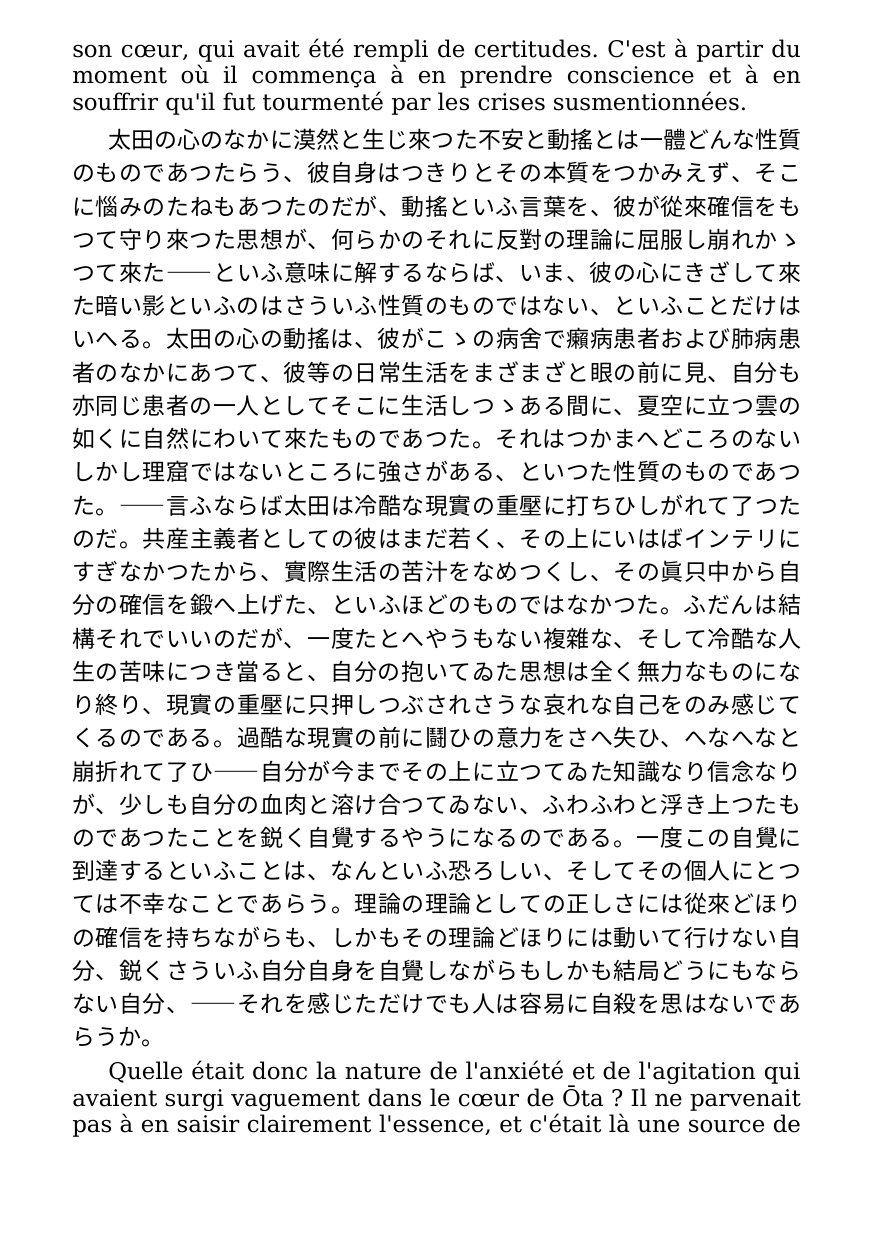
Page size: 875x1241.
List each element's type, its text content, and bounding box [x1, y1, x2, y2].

text 太田の心のなかに漠然と生じ來つた不安と動搖とは一體どんな性質のものであつたらう、彼自身はつきりとその本質をつかみえず、そこに惱みのたねもあつたのだが、動搖といふ言葉を、彼が從來確信をもつて守り來つた思想が、何らかのそれに反對の理論に屈服し崩れかゝつて來た――といふ意味に解するならば、いま、彼の心にきざして來た暗い影といふのはさういふ性質のものではない、といふことだけはいへる。太田の心の動搖は、彼がこゝの病舍で癩病患者および肺病患者のなかにあつて、彼等の日常生活をまざまざと眼の前に見、自分も亦同じ患者の一人としてそこに生活しつゝある間に、夏空に立つ雲の如くに自然にわいて來たものであつた。それはつかまへどころのないしかし理窟ではないところに強さがある、といつた性質のものであつた。――言ふならば太田は冷酷な現實の重壓に打ちひしがれて了つたのだ。共産主義者としての彼はまだ若く、その上にいはばインテリにすぎなかつたから、實際生活の苦汁をなめつくし、その眞只中から自分の確信を鍛へ上げた、といふほどのものではなかつた。ふだんは結構それでいいのだが、一度たとへやうもない複雜な、そして冷酷な人生の苦味につき當ると、自分の抱いてゐた思想は全く無力なものになり終り、現實の重壓に只押しつぶされさうな哀れな自己をのみ感じてくるのである。過酷な現實の前に鬪ひの意力をさへ失ひ、へなへなと崩折れて了ひ――自分が今までその上に立つてゐた知識なり信念なりが、少しも自分の血肉と溶け合つてゐない、ふわふわと浮き上つたものであつたことを鋭く自覺するやうになるのである。一度この自覺に到達するといふことは、なんといふ恐ろしい、そしてその個人にとつては不幸なことであらう。理論の理論としての正しさには從來どほりの確信を持ちながらも、しかもその理論どほりには動いて行けない自分、鋭くさういふ自分自身を自覺しながらもしかも結局どうにもならない自分、――それを感じただけでも人は容易に自殺を思はないであらうか。 [72, 122, 802, 1052]
text Quelle était donc la nature de l'anxiété et de l'agitation qui avaient surgi vaguement dans le cœur de Ōta ? Il ne parvenait pas à en saisir clairement l'essence, et c'était là une source de [72, 1058, 802, 1138]
text son cœur, qui avait été rempli de certitudes. C'est à partir du moment où il commença à en prendre conscience et à en souffrir qu'il fut tourmenté par les crises susmentionnées. [72, 36, 802, 116]
